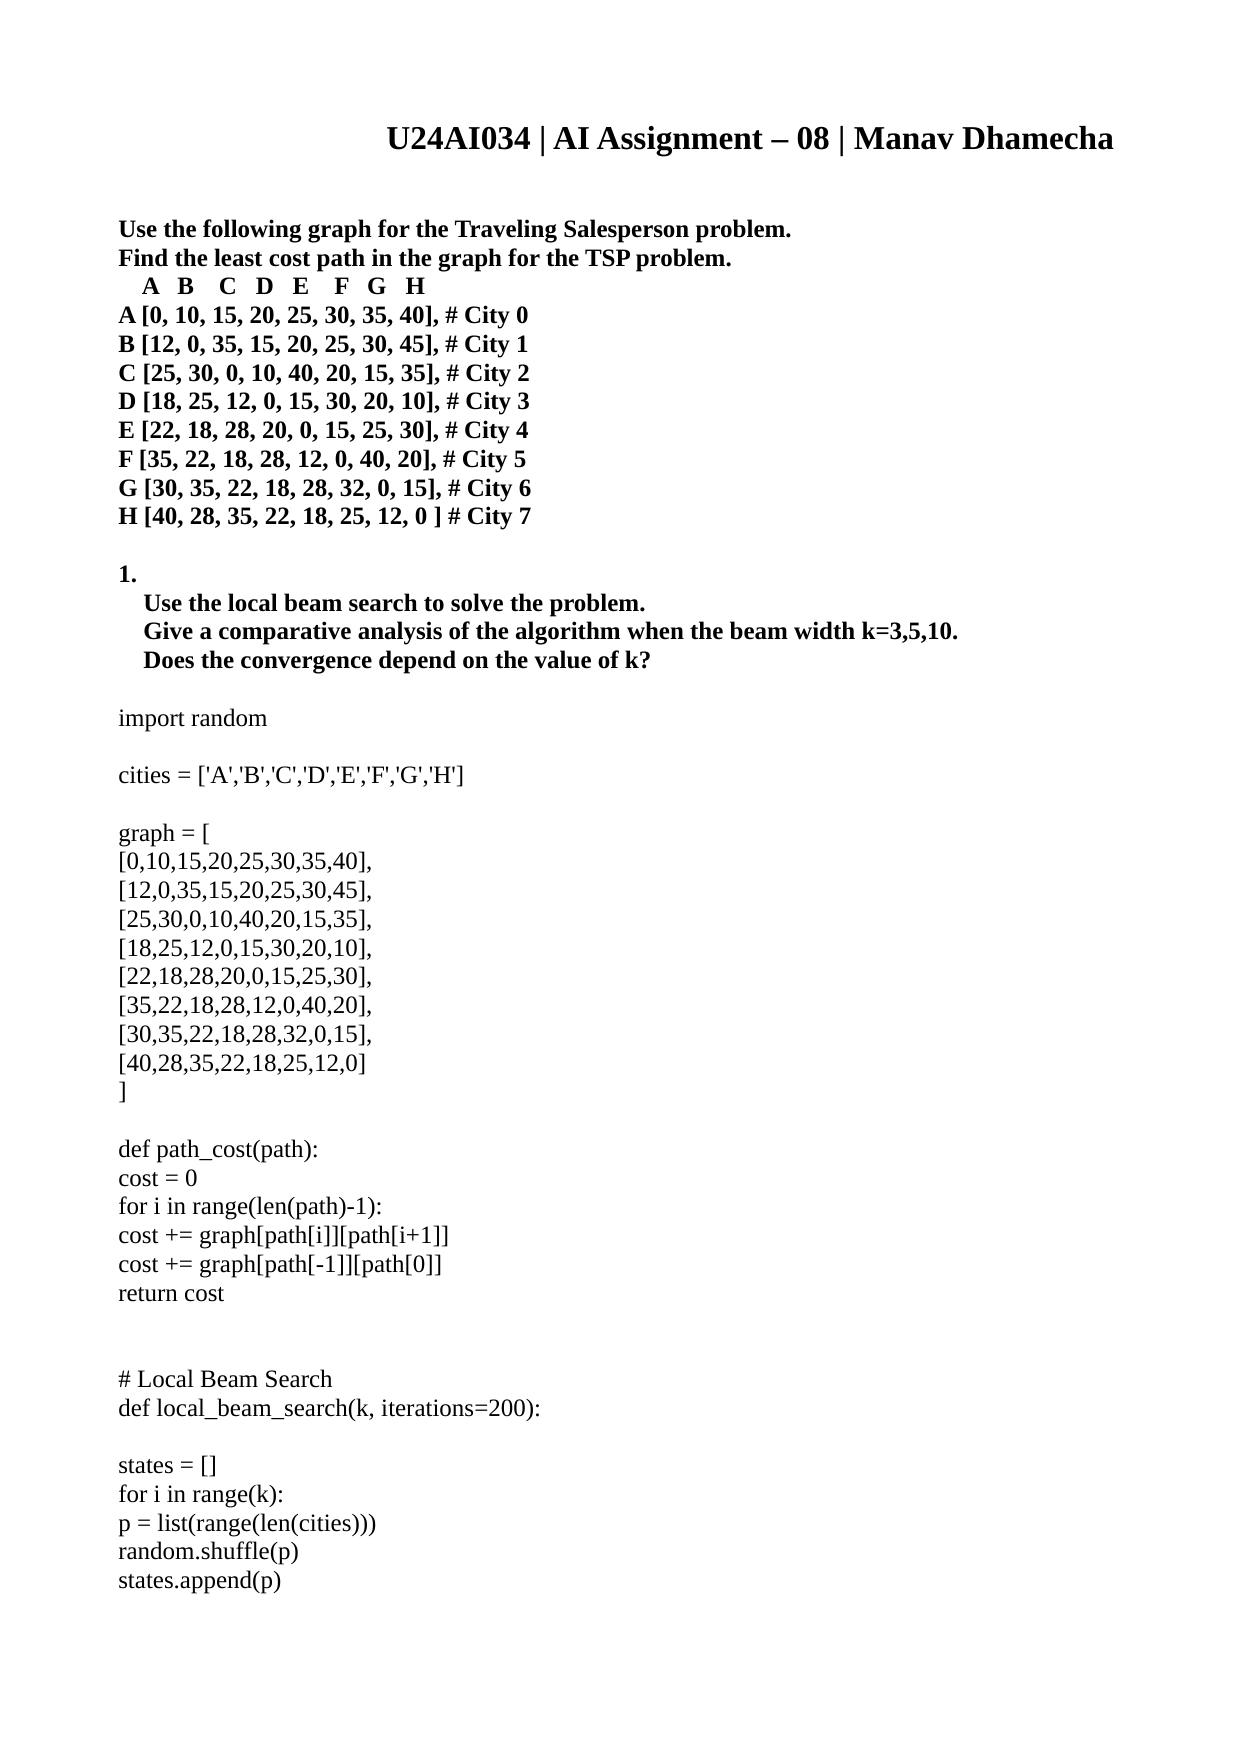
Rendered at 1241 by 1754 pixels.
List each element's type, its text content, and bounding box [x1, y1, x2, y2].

text cost += graph[path[-1]][path[0]] [118, 1249, 1122, 1278]
text states = [] [118, 1450, 1122, 1479]
text states.append(p) [118, 1565, 1122, 1594]
text def local_beam_search(k, iterations=200): [118, 1393, 1122, 1421]
text ] [118, 1076, 1122, 1105]
text cities = ['A','B','C','D','E','F','G','H'] [118, 760, 1122, 789]
text Use the following graph for the Traveling Salesperson problem. [118, 214, 1122, 243]
text Find the least cost path in the graph for the TSP problem. [118, 243, 1122, 271]
text [30,35,22,18,28,32,0,15], [118, 1019, 1122, 1048]
text [18,25,12,0,15,30,20,10], [118, 933, 1122, 961]
text U24AI034 | AI Assignment – 08 | Manav Dhamecha [118, 118, 1122, 156]
text B [12, 0, 35, 15, 20, 25, 30, 45], # City 1 [118, 329, 1122, 358]
text [35,22,18,28,12,0,40,20], [118, 990, 1122, 1019]
text G [30, 35, 22, 18, 28, 32, 0, 15], # City 6 [118, 473, 1122, 501]
text Give a comparative analysis of the algorithm when the beam width k=3,5,10. [118, 616, 1122, 645]
text [25,30,0,10,40,20,15,35], [118, 904, 1122, 933]
text H [40, 28, 35, 22, 18, 25, 12, 0 ] # City 7 [118, 501, 1122, 530]
text F [35, 22, 18, 28, 12, 0, 40, 20], # City 5 [118, 444, 1122, 473]
text [40,28,35,22,18,25,12,0] [118, 1048, 1122, 1076]
text for i in range(len(path)-1): [118, 1191, 1122, 1220]
text graph = [ [118, 818, 1122, 846]
text random.shuffle(p) [118, 1536, 1122, 1565]
text Does the convergence depend on the value of k? [118, 645, 1122, 674]
text cost = 0 [118, 1163, 1122, 1191]
text D [18, 25, 12, 0, 15, 30, 20, 10], # City 3 [118, 386, 1122, 415]
text C [25, 30, 0, 10, 40, 20, 15, 35], # City 2 [118, 358, 1122, 386]
text def path_cost(path): [118, 1134, 1122, 1163]
text 1. [118, 559, 1122, 588]
text A B C D E F G H [118, 271, 1122, 300]
text [0,10,15,20,25,30,35,40], [118, 846, 1122, 875]
text [22,18,28,20,0,15,25,30], [118, 961, 1122, 990]
text cost += graph[path[i]][path[i+1]] [118, 1220, 1122, 1249]
text A [0, 10, 15, 20, 25, 30, 35, 40], # City 0 [118, 300, 1122, 329]
text # Local Beam Search [118, 1364, 1122, 1393]
text [12,0,35,15,20,25,30,45], [118, 875, 1122, 904]
text for i in range(k): [118, 1479, 1122, 1508]
text E [22, 18, 28, 20, 0, 15, 25, 30], # City 4 [118, 415, 1122, 444]
text Use the local beam search to solve the problem. [118, 588, 1122, 616]
text import random [118, 703, 1122, 731]
text return cost [118, 1278, 1122, 1306]
text p = list(range(len(cities))) [118, 1508, 1122, 1536]
